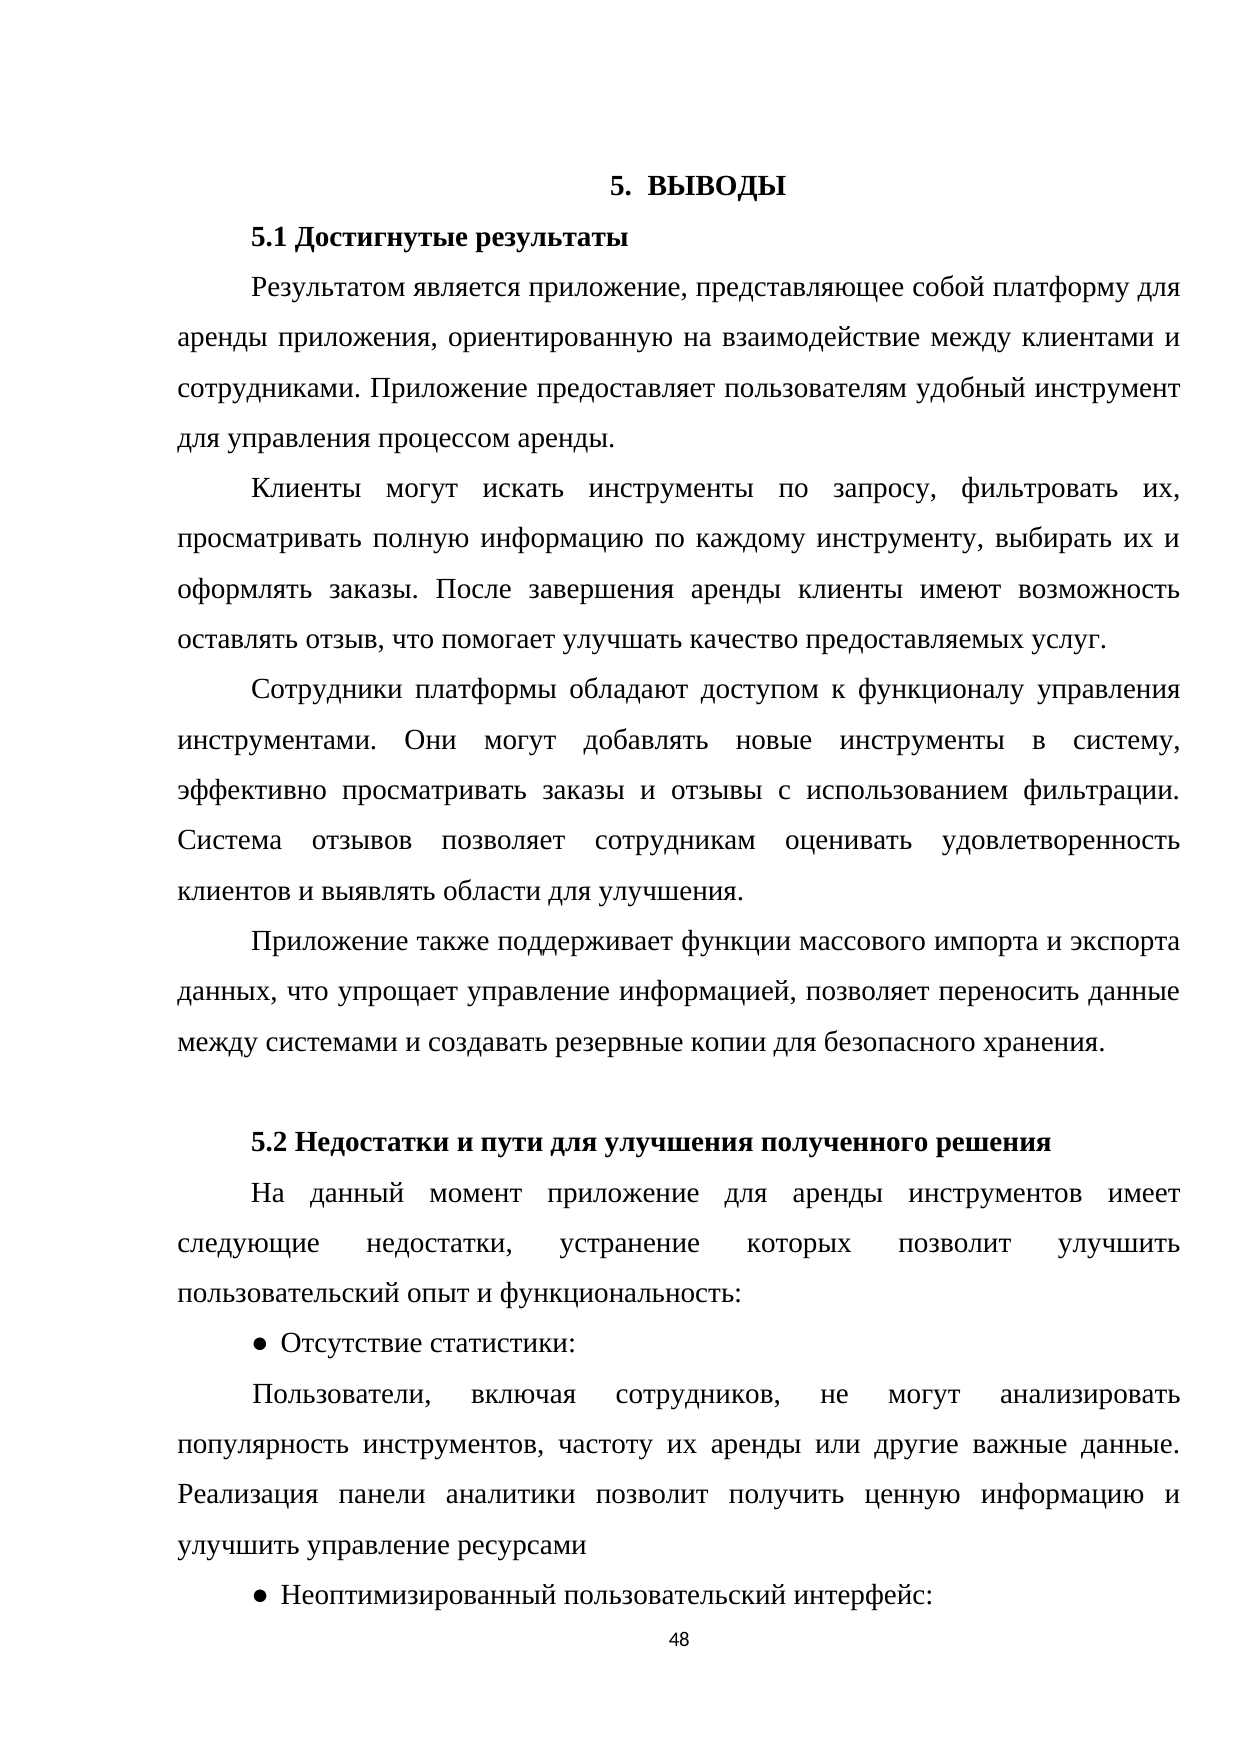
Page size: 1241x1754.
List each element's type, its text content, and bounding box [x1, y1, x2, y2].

text Сотрудники платформы обладают доступом к функционалу управления инструментами. Они могут добавлять новые инструменты в систему, эффективно просматривать заказы и отзывы с использованием фильтрации. Система отзывов позволяет сотрудникам оценивать удовлетворенность клиентов и выявлять области для улучшения. [177, 672, 1181, 906]
text Пользователи, включая сотрудников, не могут анализировать популярность инструментов, частоту их аренды или другие важные данные. Реализация панели аналитики позволит получить ценную информацию и улучшить управление ресурсами [177, 1376, 1181, 1560]
list Неоптимизированный пользовательский интерфейс: [251, 1577, 1181, 1611]
text На данный момент приложение для аренды инструментов имеет следующие недостатки, устранение которых позволит улучшить пользовательский опыт и функциональность: [177, 1175, 1181, 1309]
text 5.1 Достигнутые результаты [177, 219, 1181, 252]
text Клиенты могут искать инструменты по запросу, фильтровать их, просматривать полную информацию по каждому инструменту, выбирать их и оформлять заказы. После завершения аренды клиенты имеют возможность оставлять отзыв, что помогает улучшать качество предоставляемых услуг. [177, 470, 1181, 655]
text Приложение также поддерживает функции массового импорта и экспорта данных, что упрощает управление информацией, позволяет переносить данные между системами и создавать резервные копии для безопасного хранения. [177, 923, 1181, 1057]
text Результатом является приложение, представляющее собой платформу для аренды приложения, ориентированную на взаимодействие между клиентами и сотрудниками. Приложение предоставляет пользователям удобный инструмент для управления процессом аренды. [177, 269, 1181, 453]
text 5.2 Недостатки и пути для улучшения полученного решения [177, 1124, 1181, 1158]
list Отсутствие статистики: [251, 1326, 1181, 1359]
list ВЫВОДЫ [214, 168, 1181, 202]
